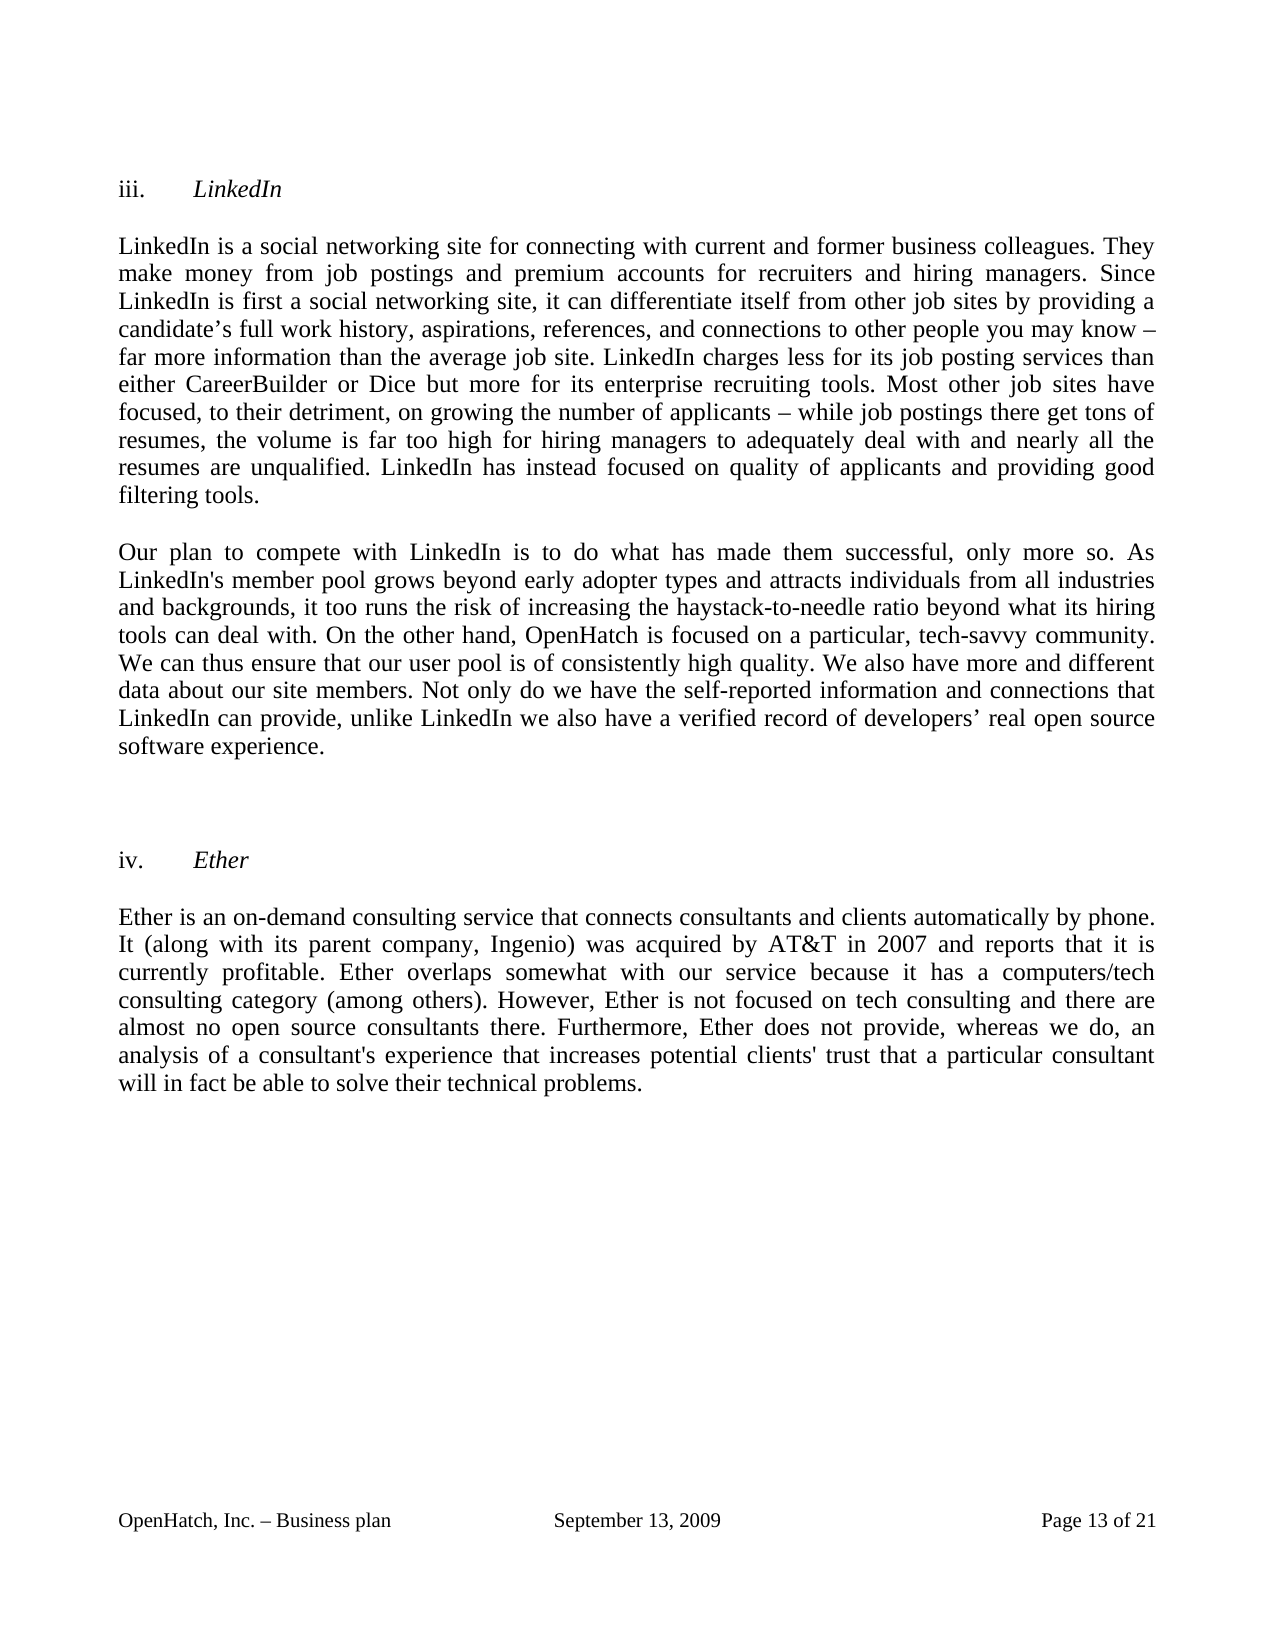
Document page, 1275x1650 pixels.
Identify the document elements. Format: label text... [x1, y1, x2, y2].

text Our plan to compete with LinkedIn is to do what has made them successful, only more so. As LinkedIn's member pool grows beyond early adopter types and attracts individuals from all industries and backgrounds, it too runs the risk of increasing the haystack-to-needle ratio beyond what its hiring tools can deal with. On the other hand, OpenHatch is focused on a particular, tech-savvy community. We can thus ensure that our user pool is of consistently high quality. We also have more and different data about our site members. Not only do we have the self-reported information and connections that LinkedIn can provide, unlike LinkedIn we also have a verified record of developers’ real open source software experience. [118, 538, 1156, 760]
list LinkedIn [118, 175, 1156, 203]
text Ether is an on-demand consulting service that connects consultants and clients automatically by phone. It (along with its parent company, Ingenio) was acquired by AT&T in 2007 and reports that it is currently profitable. Ether overlaps somewhat with our service because it has a computers/tech consulting category (among others). However, Ether is not focused on tech consulting and there are almost no open source consultants there. Furthermore, Ether does not provide, whereas we do, an analysis of a consultant's experience that increases potential clients' trust that a particular consultant will in fact be able to solve their technical problems. [118, 903, 1156, 1097]
text LinkedIn is a social networking site for connecting with current and former business colleagues. They make money from job postings and premium accounts for recruiters and hiring managers. Since LinkedIn is first a social networking site, it can differentiate itself from other job sites by providing a candidate’s full work history, aspirations, references, and connections to other people you may know – far more information than the average job site. LinkedIn charges less for its job posting services than either CareerBuilder or Dice but more for its enterprise recruiting tools. Most other job sites have focused, to their detriment, on growing the number of applicants – while job postings there get tons of resumes, the volume is far too high for hiring managers to adequately deal with and nearly all the resumes are unqualified. LinkedIn has instead focused on quality of applicants and providing good filtering tools. [118, 232, 1156, 509]
list Ether [118, 846, 1156, 873]
